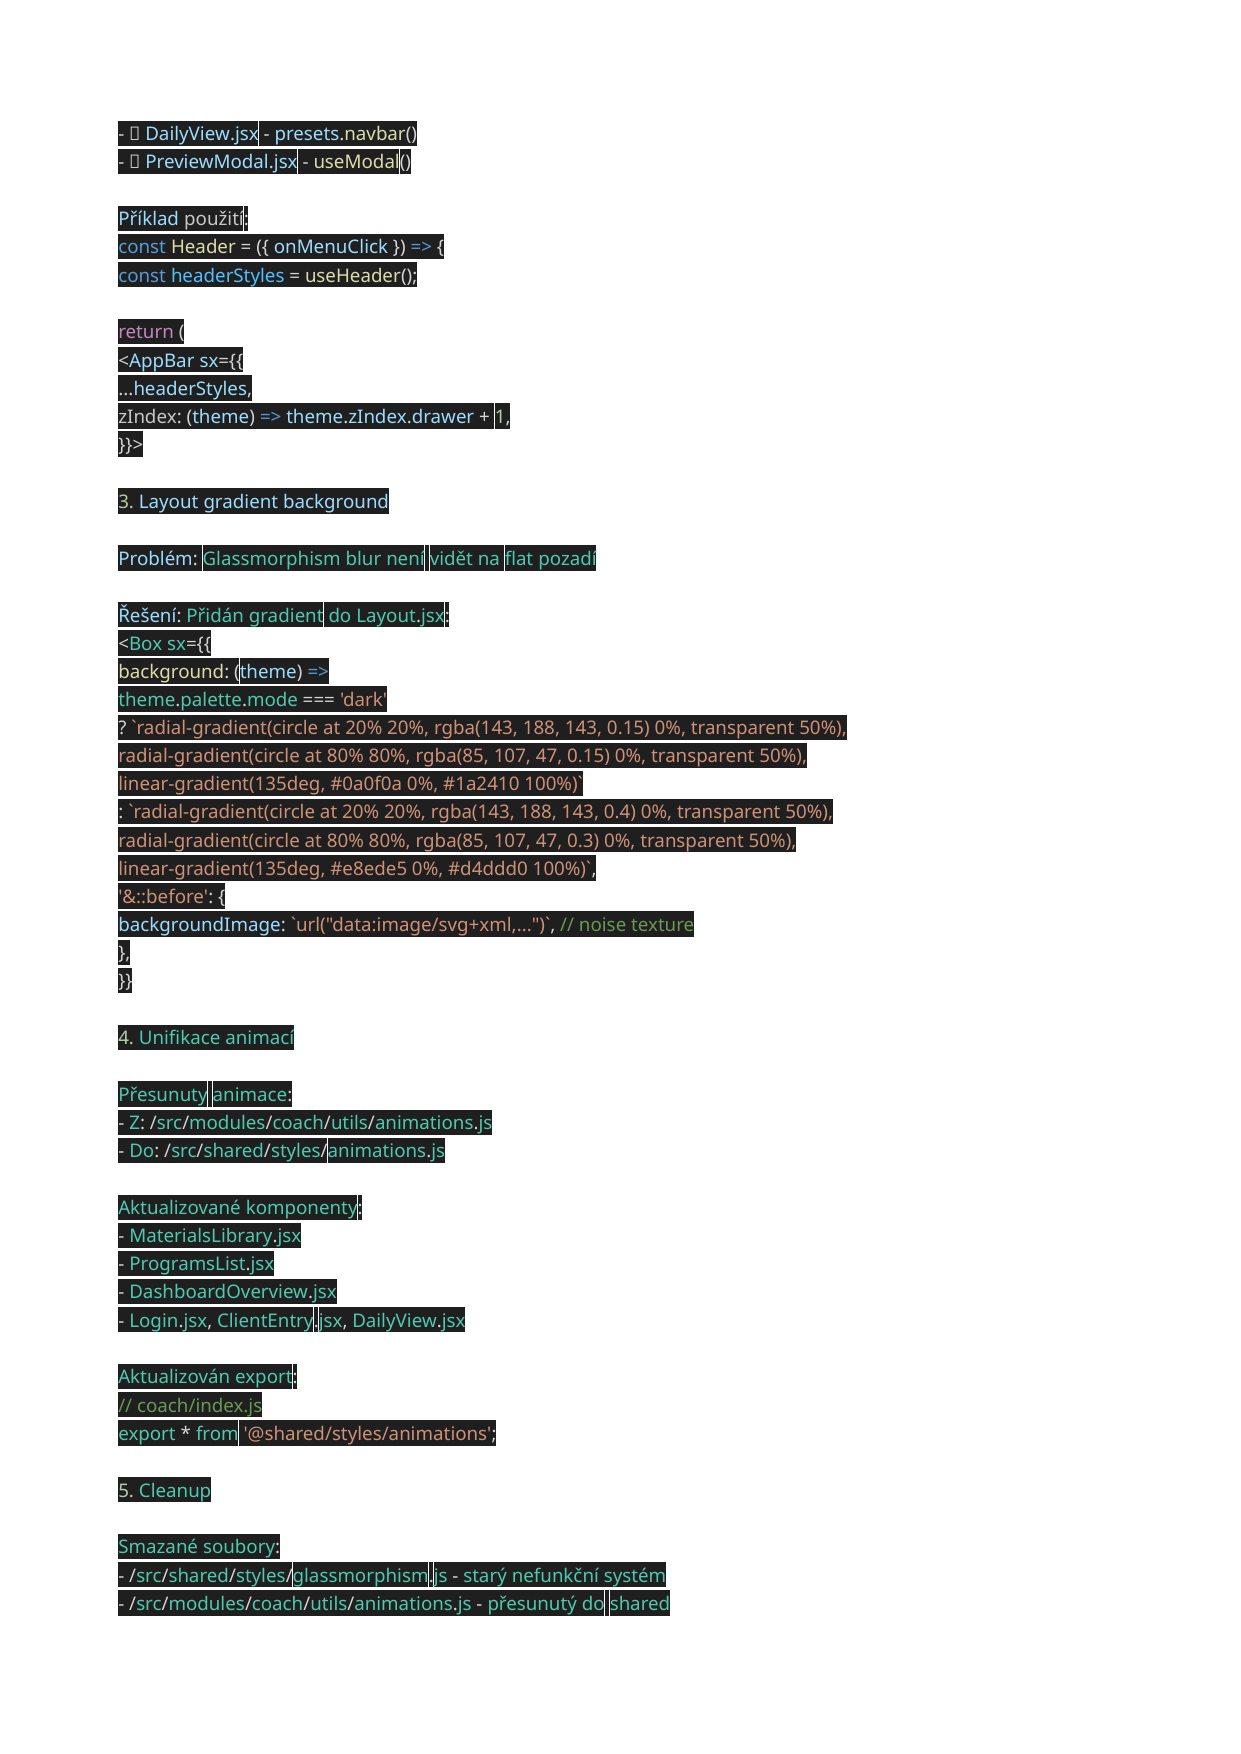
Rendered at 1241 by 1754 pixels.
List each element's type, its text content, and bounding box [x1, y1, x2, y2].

text return ( [118, 316, 1122, 344]
text Příklad použití: [118, 203, 1122, 231]
text - MaterialsLibrary.jsx [118, 1220, 1122, 1248]
text - ✅ PreviewModal.jsx - useModal() [118, 146, 1122, 174]
text radial-gradient(circle at 80% 80%, rgba(85, 107, 47, 0.15) 0%, transparent 50%), [118, 740, 1122, 768]
text Aktualizován export: [118, 1361, 1122, 1389]
text const Header = ({ onMenuClick }) => { [118, 231, 1122, 259]
text linear-gradient(135deg, #0a0f0a 0%, #1a2410 100%)` [118, 768, 1122, 796]
text 4. Unifikace animací [118, 1022, 1122, 1050]
text radial-gradient(circle at 80% 80%, rgba(85, 107, 47, 0.3) 0%, transparent 50%), [118, 824, 1122, 852]
text 3. Layout gradient background [118, 486, 1122, 514]
text ...headerStyles, [118, 372, 1122, 401]
text - DashboardOverview.jsx [118, 1276, 1122, 1304]
text zIndex: (theme) => theme.zIndex.drawer + 1, [118, 401, 1122, 429]
text backgroundImage: `url("data:image/svg+xml,...")`, // noise texture [118, 909, 1122, 937]
text 5. Cleanup [118, 1474, 1122, 1502]
text linear-gradient(135deg, #e8ede5 0%, #d4ddd0 100%)`, [118, 852, 1122, 881]
text Problém: Glassmorphism blur není vidět na flat pozadí [118, 542, 1122, 571]
text ? `radial-gradient(circle at 20% 20%, rgba(143, 188, 143, 0.15) 0%, transparent 50%), [118, 712, 1122, 740]
text const headerStyles = useHeader(); [118, 259, 1122, 287]
text - Do: /src/shared/styles/animations.js [118, 1135, 1122, 1163]
text }}> [118, 429, 1122, 457]
text - /src/shared/styles/glassmorphism.js - starý nefunkční systém [118, 1559, 1122, 1587]
text '&::before': { [118, 881, 1122, 909]
text Aktualizované komponenty: [118, 1192, 1122, 1220]
text background: (theme) => [118, 656, 1122, 684]
text Smazané soubory: [118, 1531, 1122, 1559]
text theme.palette.mode === 'dark' [118, 684, 1122, 712]
text }} [118, 965, 1122, 993]
text - /src/modules/coach/utils/animations.js - přesunutý do shared [118, 1587, 1122, 1616]
text }, [118, 937, 1122, 965]
text export * from '@shared/styles/animations'; [118, 1417, 1122, 1446]
text Přesunuty animace: [118, 1079, 1122, 1107]
text : `radial-gradient(circle at 20% 20%, rgba(143, 188, 143, 0.4) 0%, transparent 50%), [118, 796, 1122, 824]
text Řešení: Přidán gradient do Layout.jsx: [118, 599, 1122, 627]
text <AppBar sx={{ [118, 344, 1122, 372]
text - ProgramsList.jsx [118, 1248, 1122, 1276]
text - Z: /src/modules/coach/utils/animations.js [118, 1107, 1122, 1135]
text // coach/index.js [118, 1389, 1122, 1417]
text - Login.jsx, ClientEntry.jsx, DailyView.jsx [118, 1304, 1122, 1332]
text - ✅ DailyView.jsx - presets.navbar() [118, 118, 1122, 146]
text <Box sx={{ [118, 627, 1122, 656]
